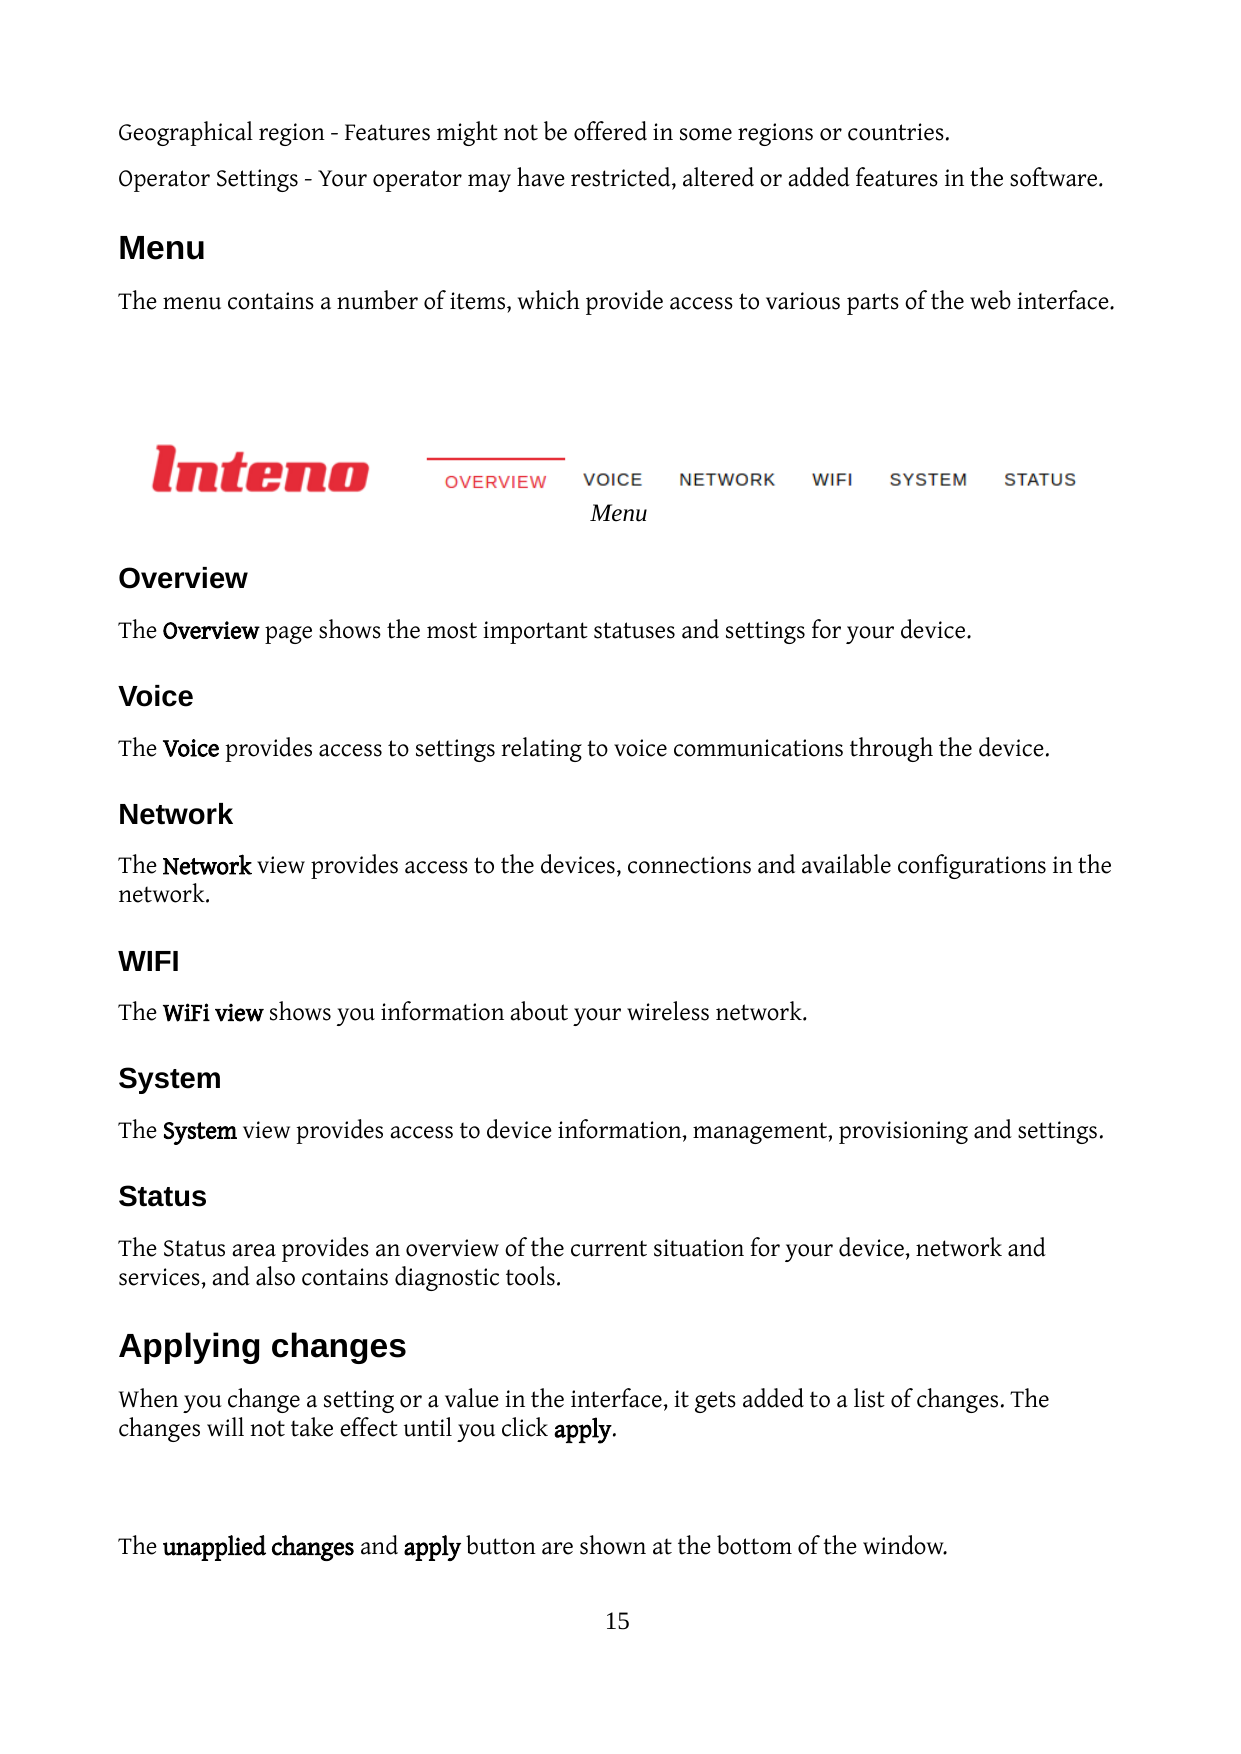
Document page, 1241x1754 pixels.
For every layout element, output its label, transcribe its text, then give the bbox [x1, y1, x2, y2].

text The Network view provides access to the devices, connections and available configurations in the network. [118, 852, 1122, 909]
subtitle Voice [118, 679, 1122, 713]
text The System view provides access to device information, management, provisioning and settings. [118, 1116, 1122, 1145]
text The Status area provides an overview of the current situation for your device, network and services, and also contains diagnostic tools. [118, 1234, 1122, 1292]
subtitle Overview [118, 561, 1122, 595]
subtitle WIFI [118, 943, 1122, 977]
text The Voice provides access to settings relating to voice communications through the device. [118, 734, 1122, 763]
subtitle Network [118, 797, 1122, 830]
subtitle Applying changes [118, 1326, 1122, 1364]
text The Overview page shows the most important statuses and settings for your device. [118, 616, 1122, 645]
text The unapplied changes and apply button are shown at the bottom of the window. [118, 1533, 1122, 1561]
picture [118, 418, 1123, 499]
text Geographical region - Features might not be offered in some regions or countries. [118, 118, 1122, 147]
text Menu [118, 499, 1122, 527]
subtitle System [118, 1061, 1122, 1095]
text When you change a setting or a value in the interface, it gets added to a list of changes. The changes will not take effect until you click apply. [118, 1386, 1122, 1444]
text The WiFi view shows you information about your wireless network. [118, 998, 1122, 1027]
subtitle Status [118, 1179, 1122, 1213]
subtitle Menu [118, 228, 1122, 266]
text The menu contains a number of items, which provide access to various parts of the web interface. [118, 288, 1122, 317]
text Operator Settings - Your operator may have restricted, altered or added features in the software. [118, 165, 1122, 194]
